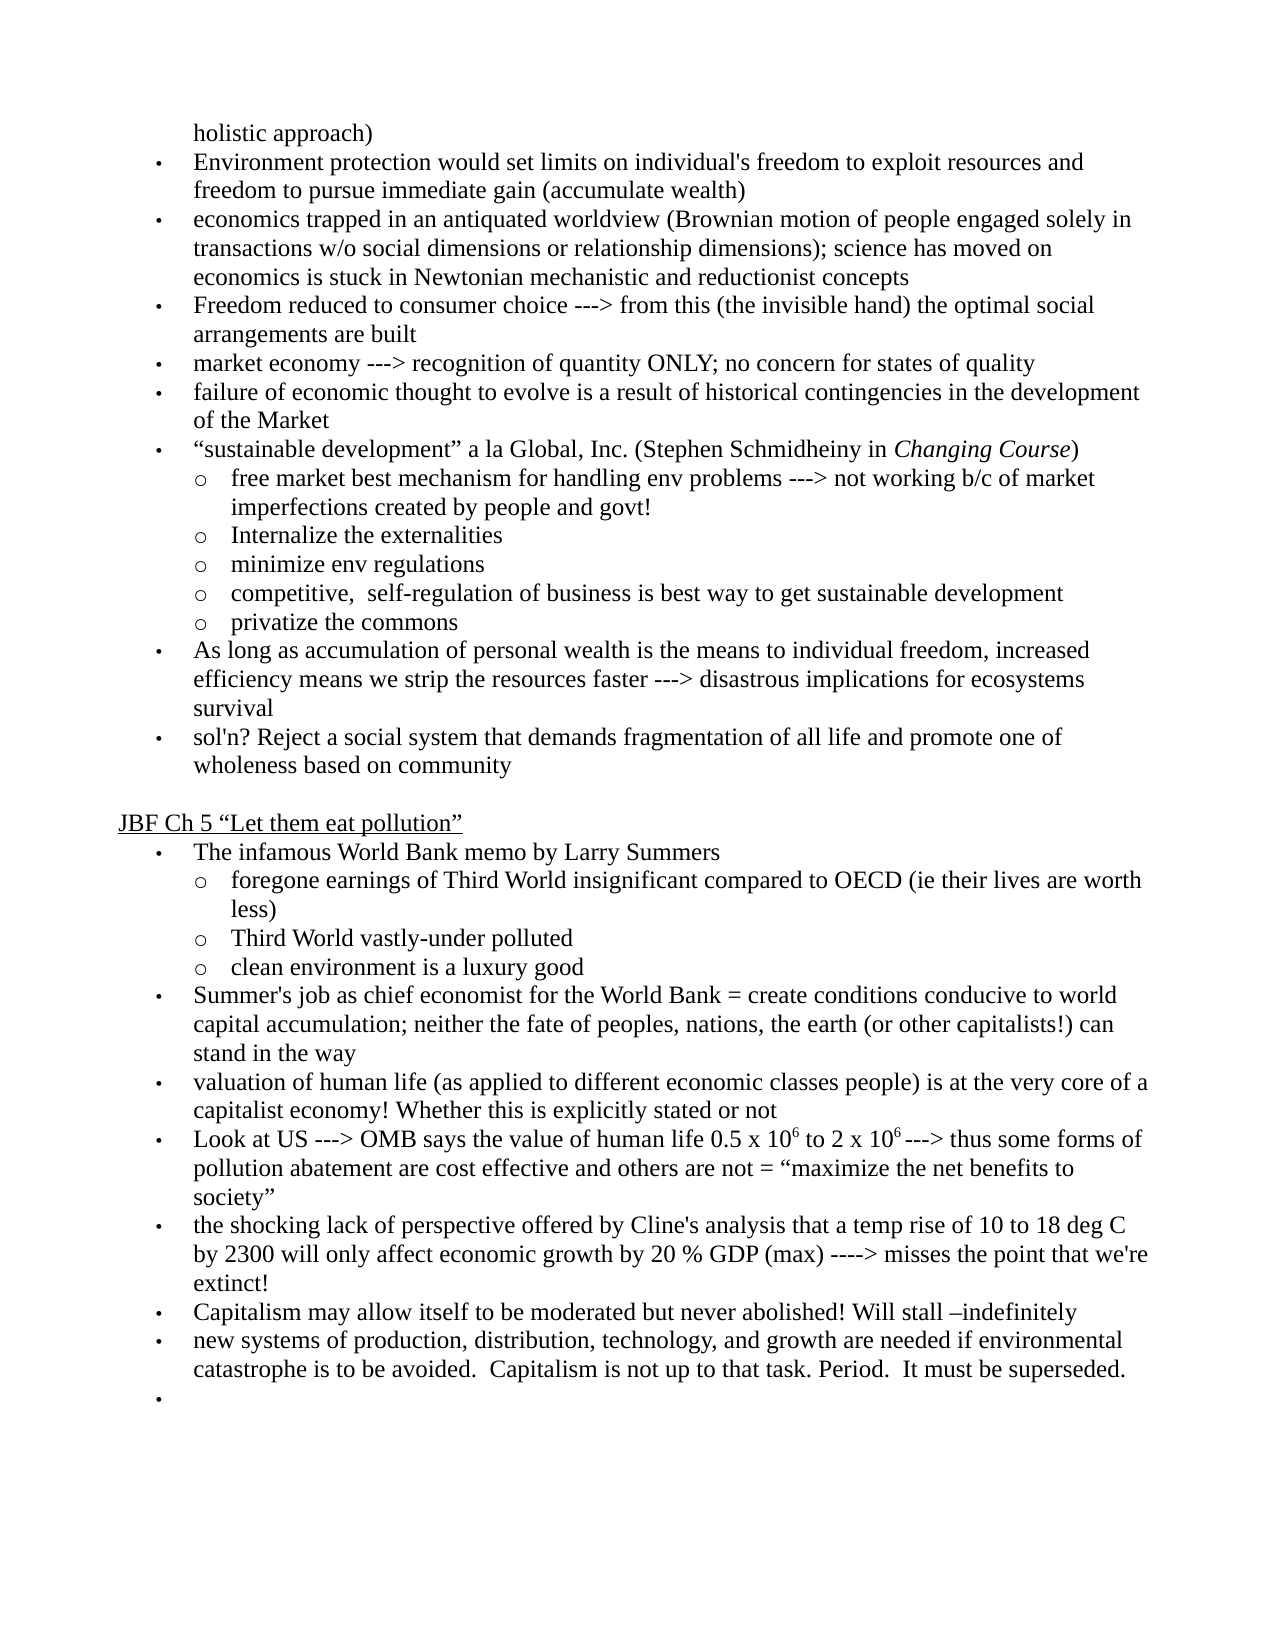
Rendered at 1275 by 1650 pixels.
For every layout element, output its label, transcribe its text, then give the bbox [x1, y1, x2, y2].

list market economy ---> recognition of quantity ONLY; no concern for states of quality [156, 348, 1157, 377]
list competitive, self-regulation of business is best way to get sustainable development [193, 578, 1157, 607]
list Environment protection would set limits on individual's freedom to exploit resources and freedom to pursue immediate gain (accumulate wealth) [156, 147, 1157, 204]
list clean environment is a luxury good [193, 952, 1157, 981]
list Internalize the externalities [193, 521, 1157, 549]
list valuation of human life (as applied to different economic classes people) is at the very core of a capitalist economy! Whether this is explicitly stated or not [156, 1067, 1157, 1124]
list new systems of production, distribution, technology, and growth are needed if environmental catastrophe is to be avoided. Capitalism is not up to that task. Period. It must be superseded. [156, 1326, 1157, 1383]
list holistic approach) [156, 118, 1157, 147]
list Capitalism may allow itself to be moderated but never abolished! Will stall –indefinitely [156, 1297, 1157, 1326]
list free market best mechanism for handling env problems ---> not working b/c of market imperfections created by people and govt! [193, 463, 1157, 521]
list foregone earnings of Third World insignificant compared to OECD (ie their lives are worth less) [193, 866, 1157, 923]
list failure of economic thought to evolve is a result of historical contingencies in the development of the Market [156, 377, 1157, 434]
list As long as accumulation of personal wealth is the means to individual freedom, increased efficiency means we strip the resources faster ---> disastrous implications for ecosystems survival [156, 636, 1157, 722]
list Third World vastly-under polluted [193, 923, 1157, 952]
list economics trapped in an antiquated worldview (Brownian motion of people engaged solely in transactions w/o social dimensions or relationship dimensions); science has moved on economics is stuck in Newtonian mechanistic and reductionist concepts [156, 204, 1157, 291]
list “sustainable development” a la Global, Inc. (Stephen Schmidheiny in Changing Course) [156, 434, 1157, 463]
list minimize env regulations [193, 549, 1157, 578]
list Look at US ---> OMB says the value of human life 0.5 x 106 to 2 x 106 ---> thus some forms of pollution abatement are cost effective and others are not = “maximize the net benefits to society” [156, 1124, 1157, 1211]
list Summer's job as chief economist for the World Bank = create conditions conducive to world capital accumulation; neither the fate of peoples, nations, the earth (or other capitalists!) can stand in the way [156, 981, 1157, 1067]
list Freedom reduced to consumer choice ---> from this (the invisible hand) the optimal social arrangements are built [156, 291, 1157, 348]
list sol'n? Reject a social system that demands fragmentation of all life and promote one of wholeness based on community [156, 722, 1157, 779]
text JBF Ch 5 “Let them eat pollution” [118, 808, 1157, 837]
list the shocking lack of perspective offered by Cline's analysis that a temp rise of 10 to 18 deg C by 2300 will only affect economic growth by 20 % GDP (max) ----> misses the point that we're extinct! [156, 1211, 1157, 1297]
list The infamous World Bank memo by Larry Summers [156, 837, 1157, 866]
list privatize the commons [193, 607, 1157, 636]
